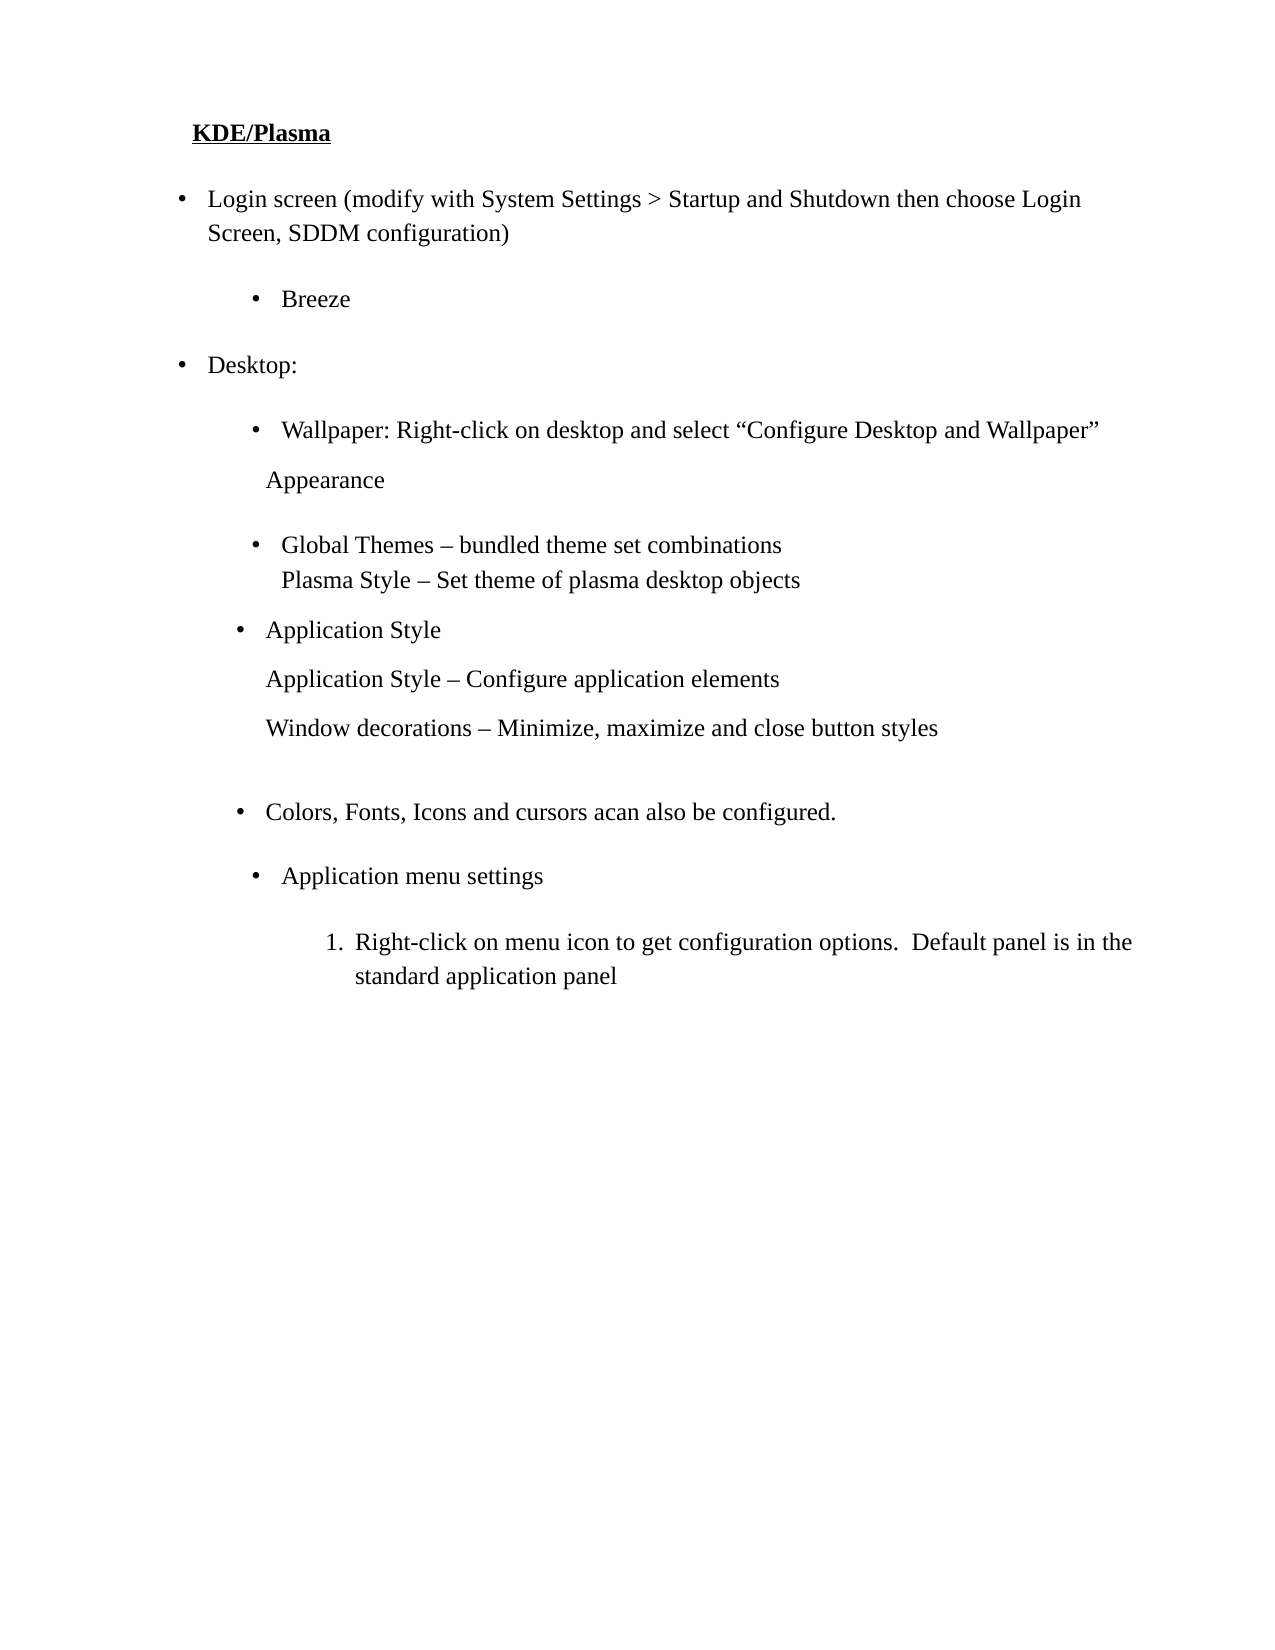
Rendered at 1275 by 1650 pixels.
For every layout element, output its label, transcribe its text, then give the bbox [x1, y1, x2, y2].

list Desktop: [178, 350, 1141, 378]
list Global Themes – bundled theme set combinations Plasma Style – Set theme of plasma desktop objects [252, 530, 1141, 593]
list Right-click on menu icon to get configuration options. Default panel is in the standard application panel [325, 927, 1141, 990]
list Login screen (modify with System Settings > Startup and Shutdown then choose Login Screen, SDDM configuration) [178, 184, 1141, 247]
list Application Style – Configure application elements [236, 664, 1157, 693]
text KDE/Plasma [118, 118, 1141, 147]
list Appearance [236, 466, 1157, 494]
list Colors, Fonts, Icons and cursors acan also be configured. [236, 797, 1157, 825]
list Window decorations – Minimize, maximize and close button styles [236, 713, 1157, 776]
list Application menu settings [252, 861, 1141, 890]
list Wallpaper: Right-click on desktop and select “Configure Desktop and Wallpaper” [252, 416, 1141, 444]
list Application Style [236, 615, 1157, 644]
list Breeze [252, 284, 1141, 313]
